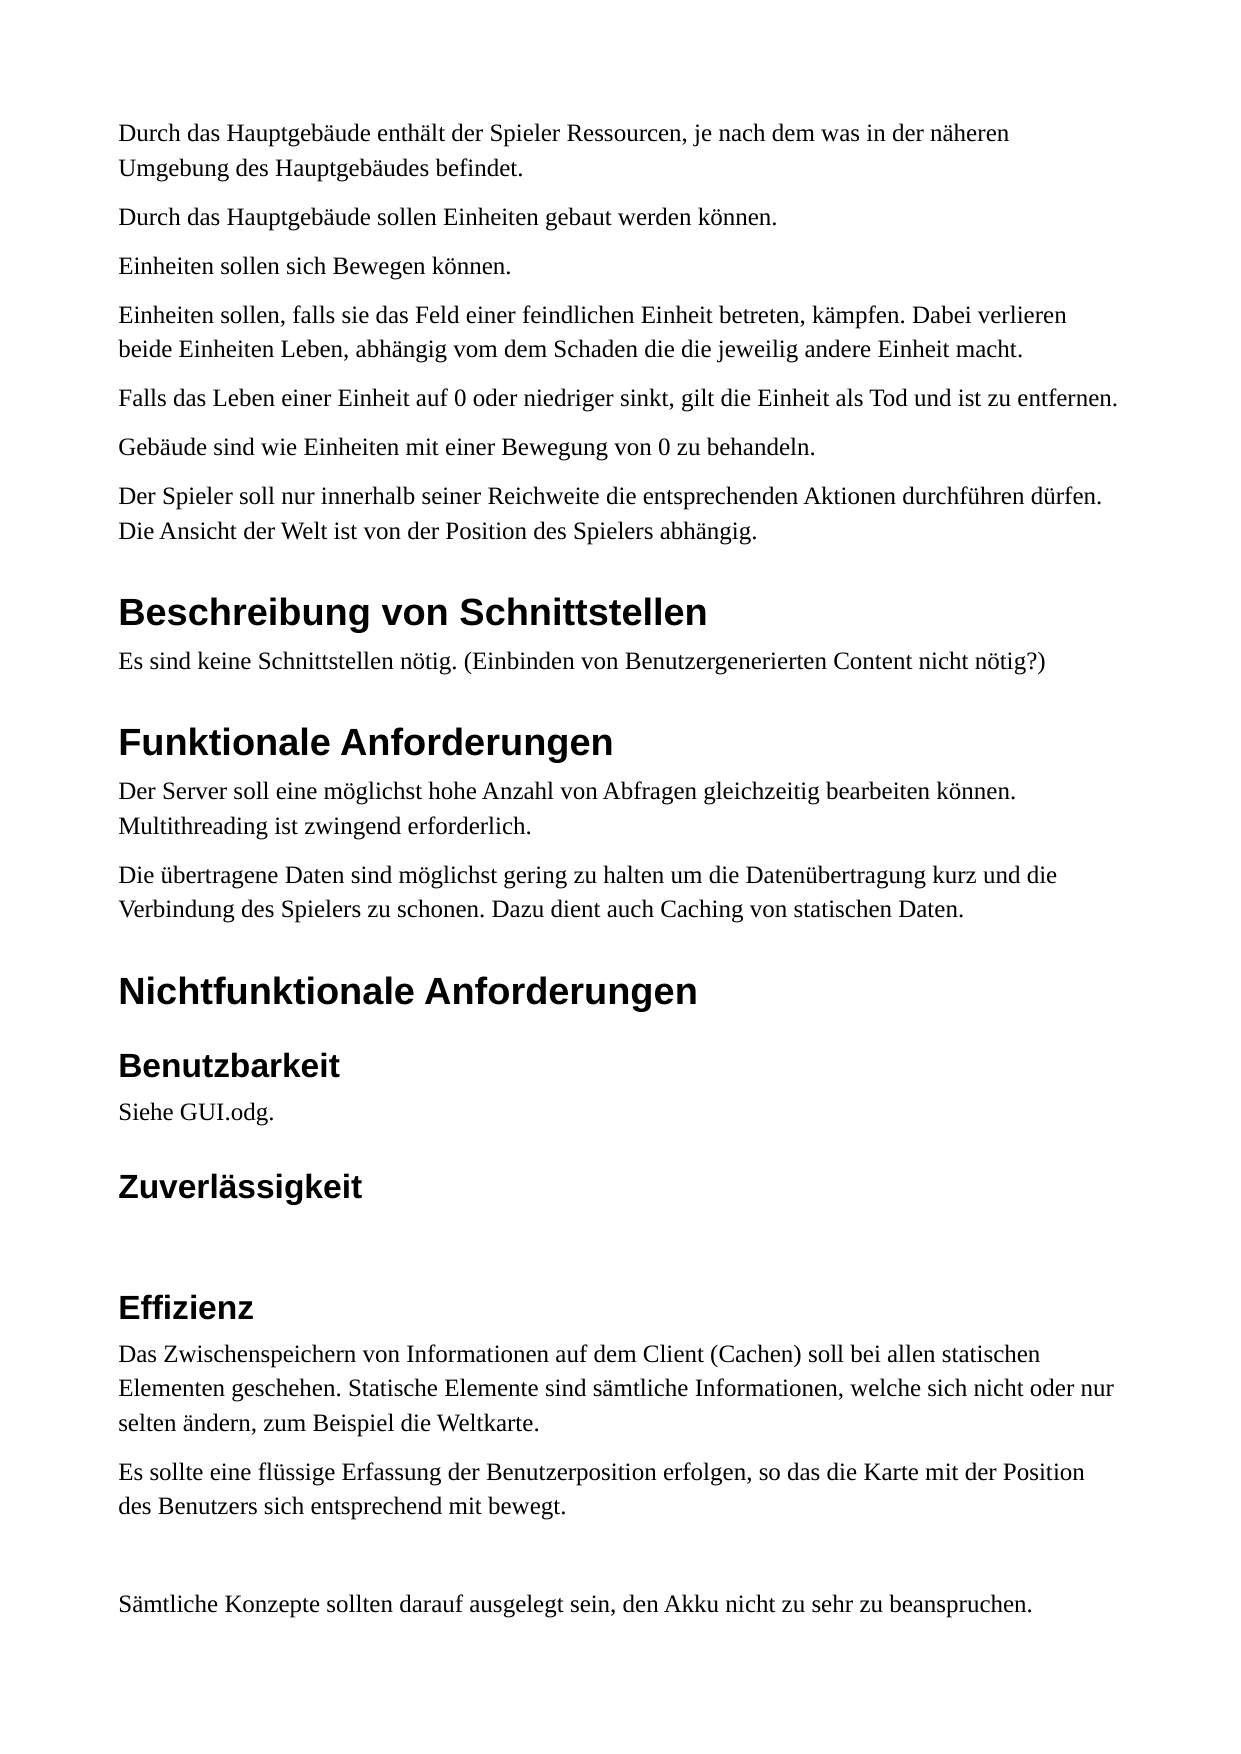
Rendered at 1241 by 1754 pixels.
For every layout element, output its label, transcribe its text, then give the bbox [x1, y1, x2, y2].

text Das Zwischenspeichern von Informationen auf dem Client (Cachen) soll bei allen statischen Elementen geschehen. Statische Elemente sind sämtliche Informationen, welche sich nicht oder nur selten ändern, zum Beispiel die Weltkarte. [118, 1339, 1122, 1436]
subtitle Funktionale Anforderungen [118, 720, 1122, 764]
subtitle Nichtfunktionale Anforderungen [118, 968, 1122, 1012]
text Der Server soll eine möglichst hohe Anzahl von Abfragen gleichzeitig bearbeiten können. Multithreading ist zwingend erforderlich. [118, 776, 1122, 839]
text Durch das Hauptgebäude sollen Einheiten gebaut werden können. [118, 202, 1122, 230]
subtitle Effizienz [118, 1287, 1122, 1326]
text Der Spieler soll nur innerhalb seiner Reichweite die entsprechenden Aktionen durchführen dürfen. Die Ansicht der Welt ist von der Position des Spielers abhängig. [118, 481, 1122, 545]
text Falls das Leben einer Einheit auf 0 oder niedriger sinkt, gilt die Einheit als Tod und ist zu entfernen. [118, 383, 1122, 412]
text Durch das Hauptgebäude enthält der Spieler Ressourcen, je nach dem was in der näheren Umgebung des Hauptgebäudes befindet. [118, 118, 1122, 181]
text Die übertragene Daten sind möglichst gering zu halten um die Datenübertragung kurz und die Verbindung des Spielers zu schonen. Dazu dient auch Caching von statischen Daten. [118, 860, 1122, 923]
text Einheiten sollen sich Bewegen können. [118, 251, 1122, 279]
text Es sind keine Schnittstellen nötig. (Einbinden von Benutzergenerierten Content nicht nötig?) [118, 646, 1122, 675]
text Gebäude sind wie Einheiten mit einer Bewegung von 0 zu behandeln. [118, 432, 1122, 461]
text Einheiten sollen, falls sie das Feld einer feindlichen Einheit betreten, kämpfen. Dabei verlieren beide Einheiten Leben, abhängig vom dem Schaden die die jeweilig andere Einheit macht. [118, 300, 1122, 363]
text Sämtliche Konzepte sollten darauf ausgelegt sein, den Akku nicht zu sehr zu beanspruchen. [118, 1589, 1122, 1618]
subtitle Beschreibung von Schnittstellen [118, 590, 1122, 634]
text Siehe GUI.odg. [118, 1097, 1122, 1125]
subtitle Zuverlässigkeit [118, 1166, 1122, 1205]
subtitle Benutzbarkeit [118, 1045, 1122, 1084]
text Es sollte eine flüssige Erfassung der Benutzerposition erfolgen, so das die Karte mit der Position des Benutzers sich entsprechend mit bewegt. [118, 1457, 1122, 1520]
